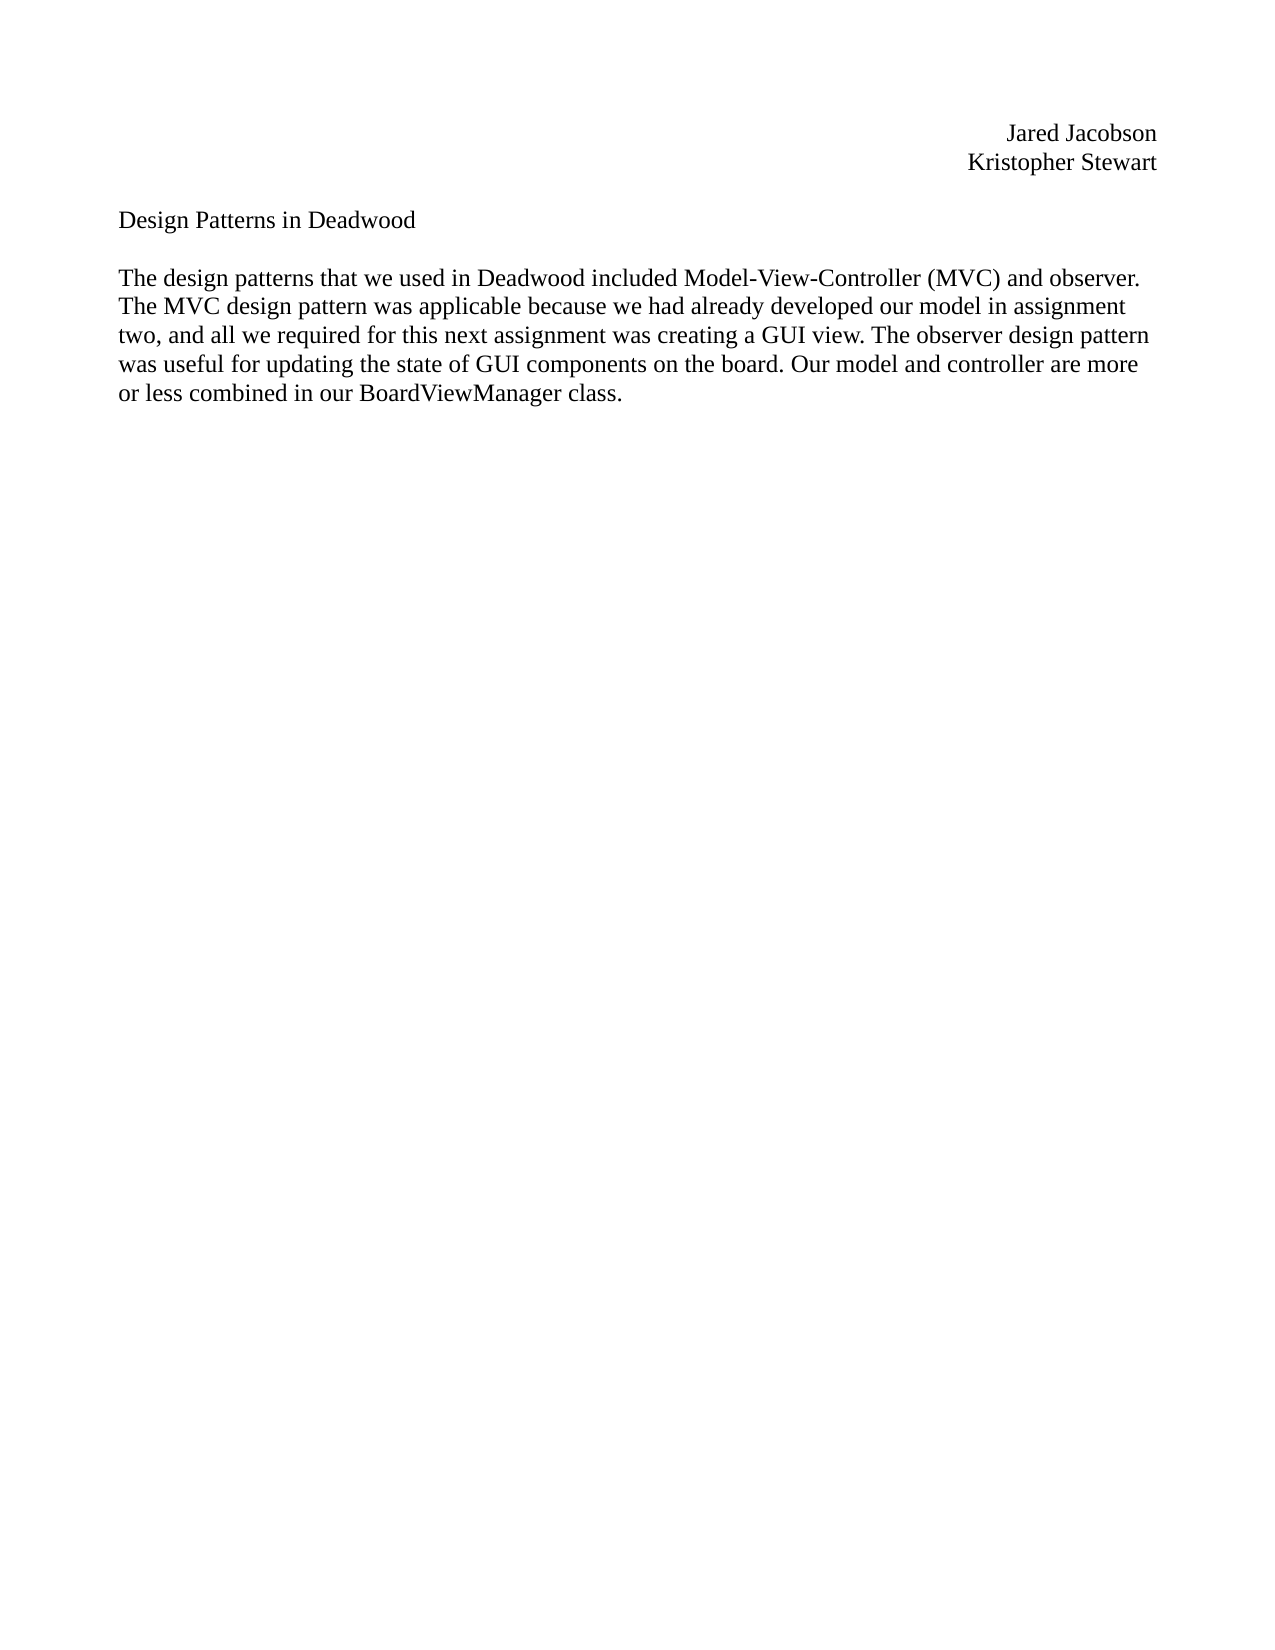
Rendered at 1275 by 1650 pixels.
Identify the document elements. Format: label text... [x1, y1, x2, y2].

text The design patterns that we used in Deadwood included Model-View-Controller (MVC) and observer. The MVC design pattern was applicable because we had already developed our model in assignment two, and all we required for this next assignment was creating a GUI view. The observer design pattern was useful for updating the state of GUI components on the board. Our model and controller are more or less combined in our BoardViewManager class. [118, 263, 1157, 406]
text Design Patterns in Deadwood [118, 205, 1157, 234]
